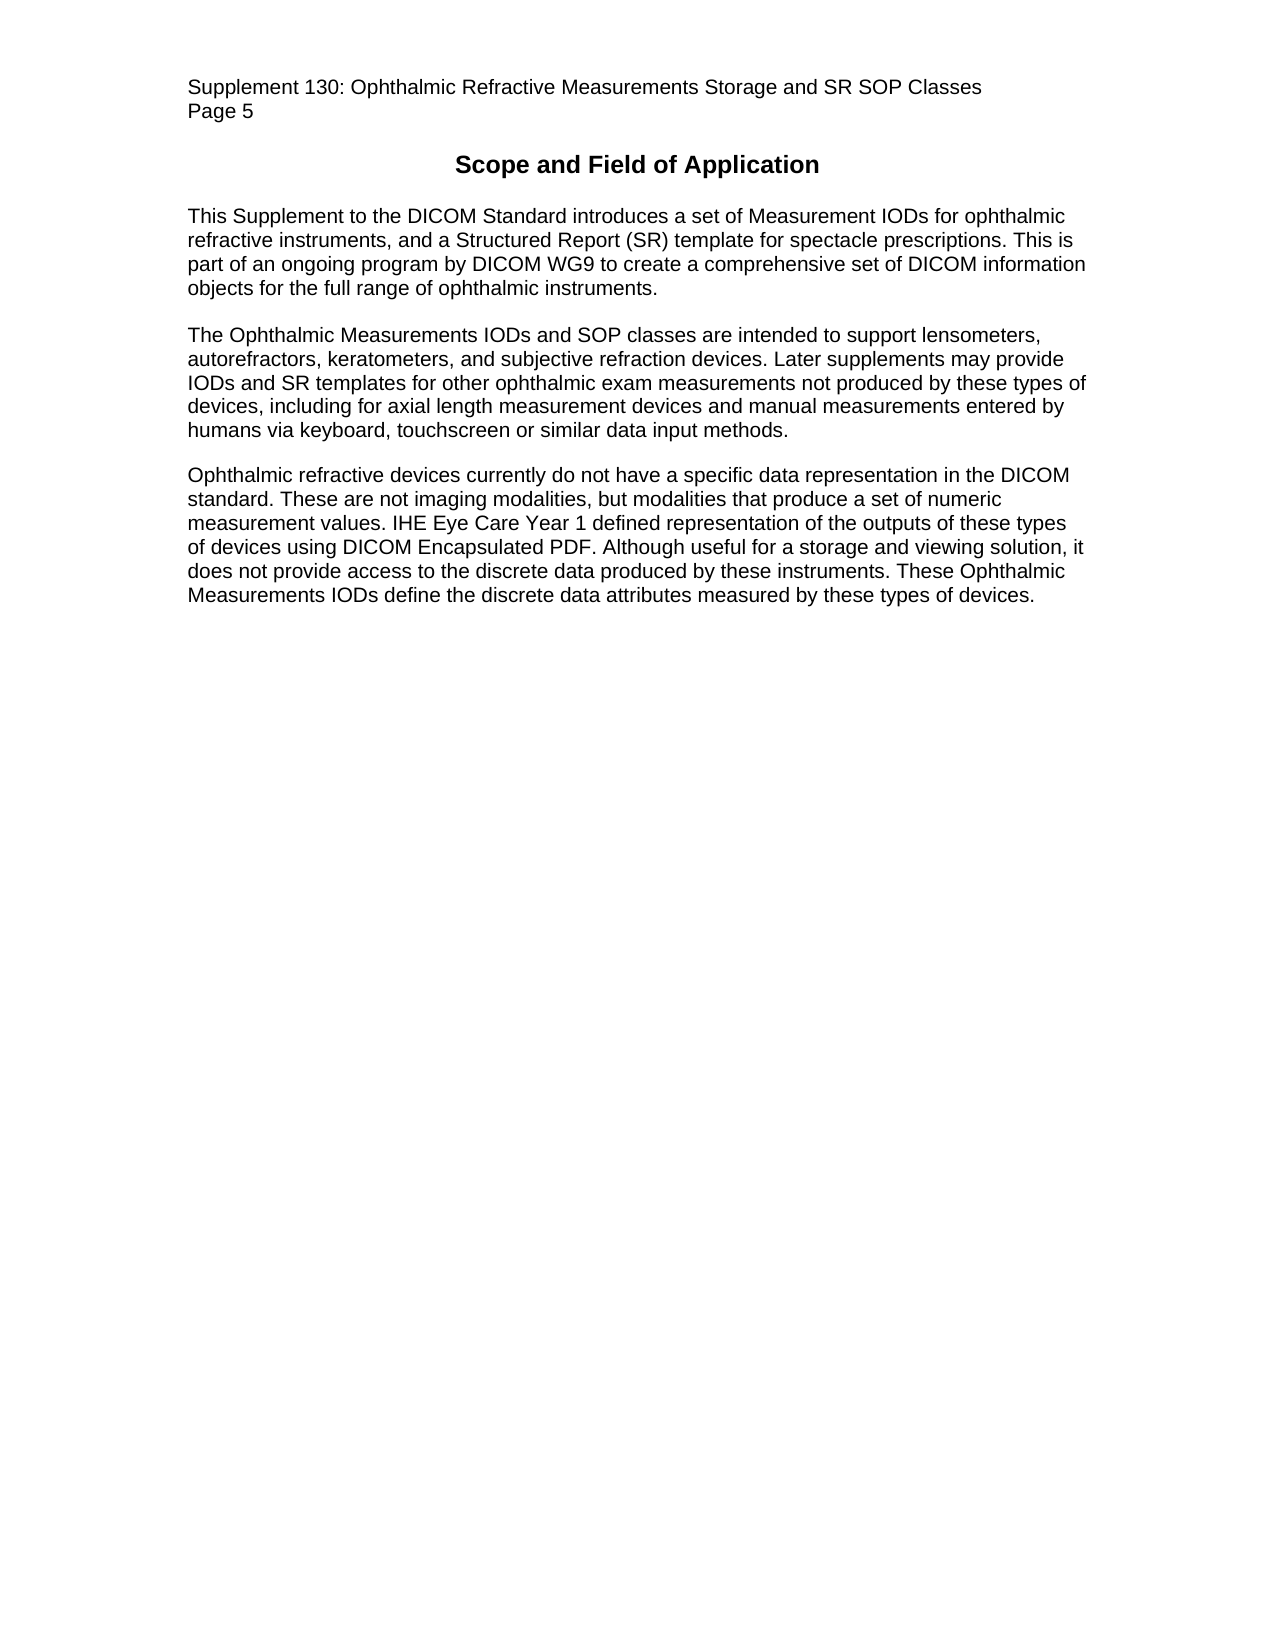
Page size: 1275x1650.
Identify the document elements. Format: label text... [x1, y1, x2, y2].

text The Ophthalmic Measurements IODs and SOP classes are intended to support lensometers, autorefractors, keratometers, and subjective refraction devices. Later supplements may provide IODs and SR templates for other ophthalmic exam measurements not produced by these types of devices, including for axial length measurement devices and manual measurements entered by humans via keyboard, touchscreen or similar data input methods. [187, 322, 1087, 442]
text Ophthalmic refractive devices currently do not have a specific data representation in the DICOM standard. These are not imaging modalities, but modalities that produce a set of numeric measurement values. IHE Eye Care Year 1 defined representation of the outputs of these types of devices using DICOM Encapsulated PDF. Although useful for a storage and viewing solution, it does not provide access to the discrete data produced by these instruments. These Ophthalmic Measurements IODs define the discrete data attributes measured by these types of devices. [187, 463, 1087, 607]
subtitle Scope and Field of Application [187, 150, 1087, 179]
text This Supplement to the DICOM Standard introduces a set of Measurement IODs for ophthalmic refractive instruments, and a Structured Report (SR) template for spectacle prescriptions. This is part of an ongoing program by DICOM WG9 to create a comprehensive set of DICOM information objects for the full range of ophthalmic instruments. [187, 204, 1087, 299]
